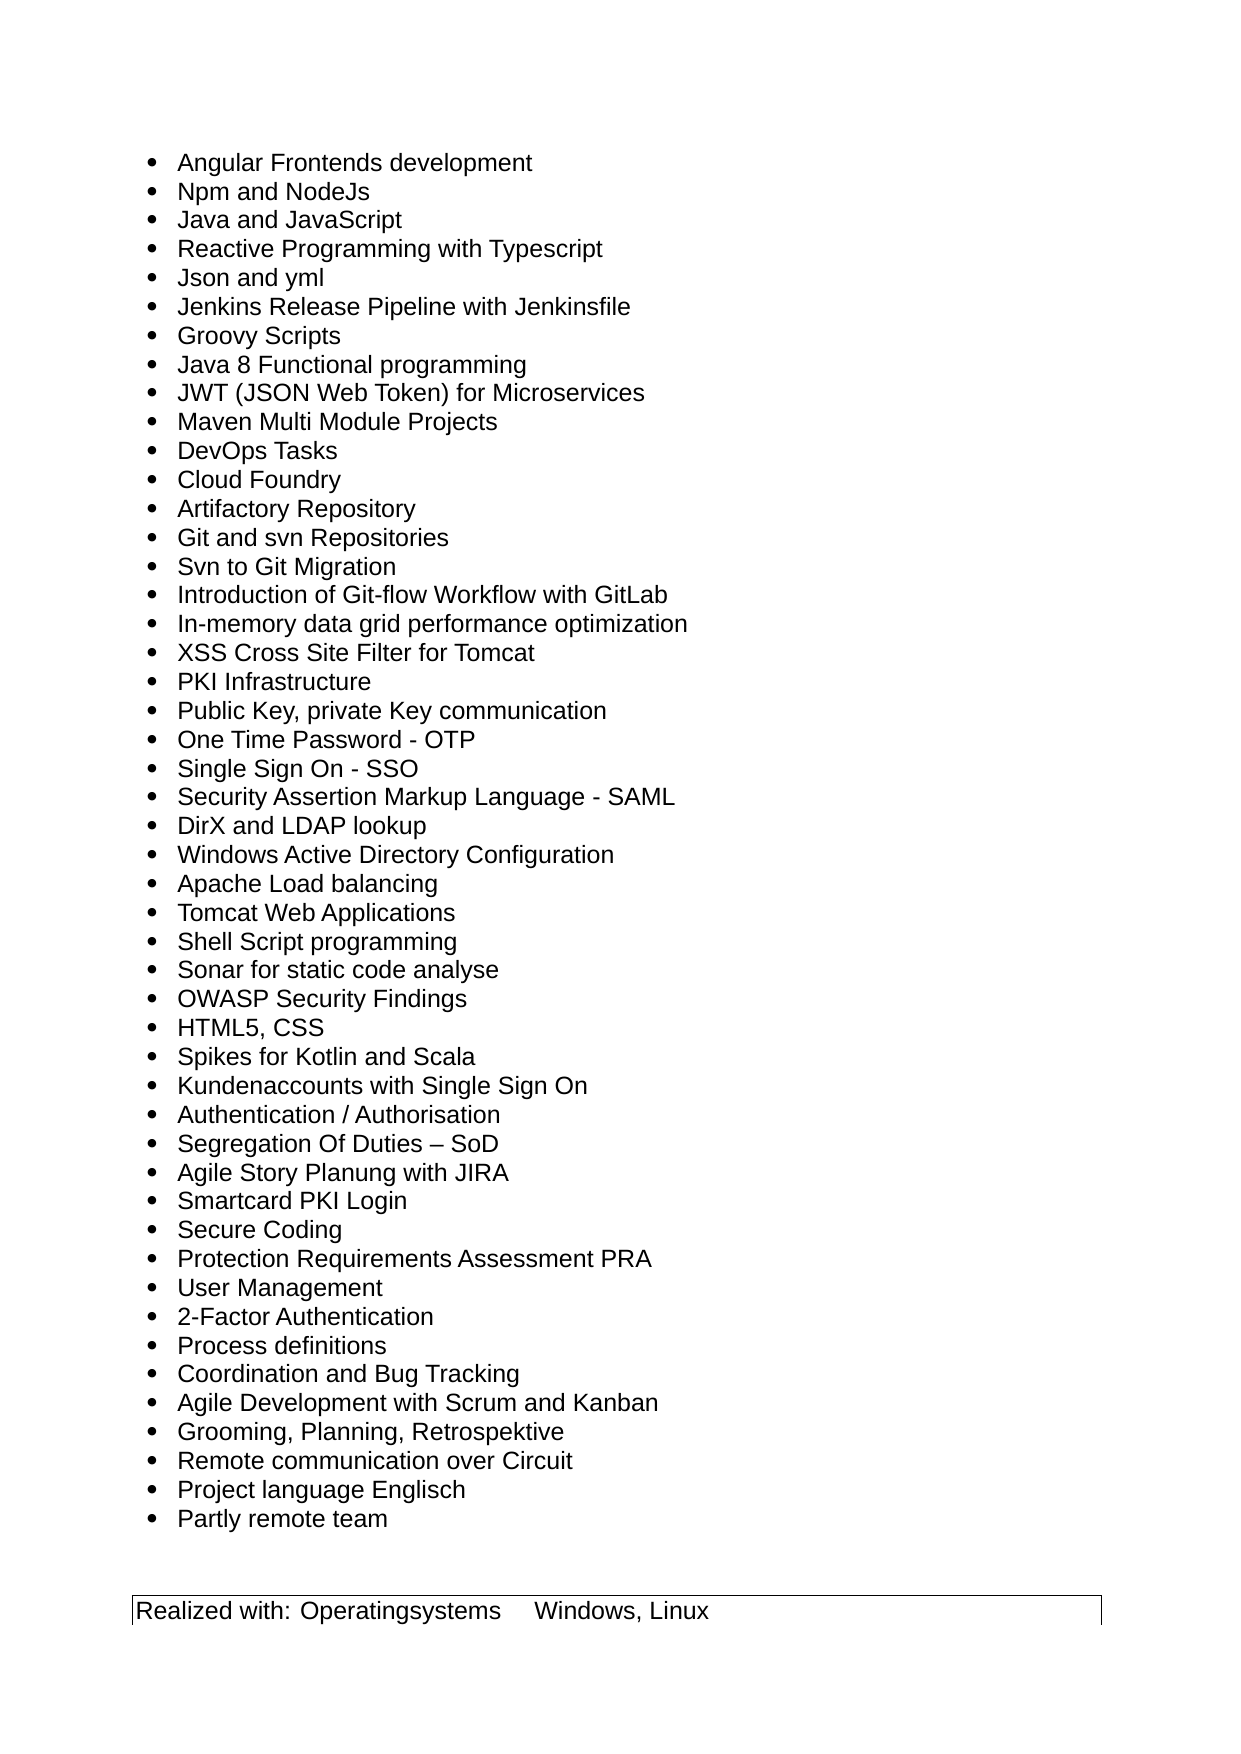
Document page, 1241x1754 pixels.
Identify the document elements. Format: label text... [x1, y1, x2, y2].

list Cloud Foundry [148, 465, 1104, 494]
list Reactive Programming with Typescript [148, 234, 1104, 263]
list Partly remote team [148, 1504, 1104, 1533]
table_header Operatingsystems [297, 1596, 531, 1625]
list Security Assertion Markup Language - SAML [148, 782, 1104, 811]
list Java and JavaScript [148, 205, 1104, 234]
list Apache Load balancing [148, 869, 1104, 898]
list Agile Story Planung with JIRA [148, 1157, 1104, 1186]
list Svn to Git Migration [148, 552, 1104, 580]
list Single Sign On - SSO [148, 753, 1104, 782]
list Angular Frontends development [148, 148, 1104, 176]
list One Time Password - OTP [148, 725, 1104, 753]
list Tomcat Web Applications [148, 898, 1104, 927]
list Segregation Of Duties – SoD [148, 1129, 1104, 1157]
list Introduction of Git-flow Workflow with GitLab [148, 580, 1104, 609]
list Grooming, Planning, Retrospektive [148, 1417, 1104, 1446]
list Secure Coding [148, 1215, 1104, 1244]
list Windows Active Directory Configuration [148, 840, 1104, 869]
list Spikes for Kotlin and Scala [148, 1042, 1104, 1071]
list Project language Englisch [148, 1475, 1104, 1504]
list Jenkins Release Pipeline with Jenkinsfile [148, 292, 1104, 321]
list Process definitions [148, 1331, 1104, 1359]
list PKI Infrastructure [148, 667, 1104, 696]
list Remote communication over Circuit [148, 1446, 1104, 1475]
list HTML5, CSS [148, 1013, 1104, 1042]
table_header Realized with: [133, 1596, 297, 1625]
list Java 8 Functional programming [148, 349, 1104, 378]
list Authentication / Authorisation [148, 1100, 1104, 1129]
list Public Key, private Key communication [148, 696, 1104, 725]
list Smartcard PKI Login [148, 1186, 1104, 1215]
list Artifactory Repository [148, 494, 1104, 523]
list JWT (JSON Web Token) for Microservices [148, 378, 1104, 407]
list Git and svn Repositories [148, 523, 1104, 552]
table_header Windows, Linux [531, 1596, 1101, 1625]
list DevOps Tasks [148, 436, 1104, 465]
list Json and yml [148, 263, 1104, 292]
list Kundenaccounts with Single Sign On [148, 1071, 1104, 1100]
list In-memory data grid performance optimization [148, 609, 1104, 638]
list User Management [148, 1273, 1104, 1302]
list 2-Factor Authentication [148, 1302, 1104, 1331]
list Coordination and Bug Tracking [148, 1359, 1104, 1388]
list Protection Requirements Assessment PRA [148, 1244, 1104, 1273]
list Maven Multi Module Projects [148, 407, 1104, 436]
list Groovy Scripts [148, 321, 1104, 349]
list DirX and LDAP lookup [148, 811, 1104, 840]
list Shell Script programming [148, 927, 1104, 956]
list Agile Development with Scrum and Kanban [148, 1388, 1104, 1417]
list Sonar for static code analyse [148, 956, 1104, 984]
list Npm and NodeJs [148, 176, 1104, 205]
list OWASP Security Findings [148, 984, 1104, 1013]
list XSS Cross Site Filter for Tomcat [148, 638, 1104, 667]
